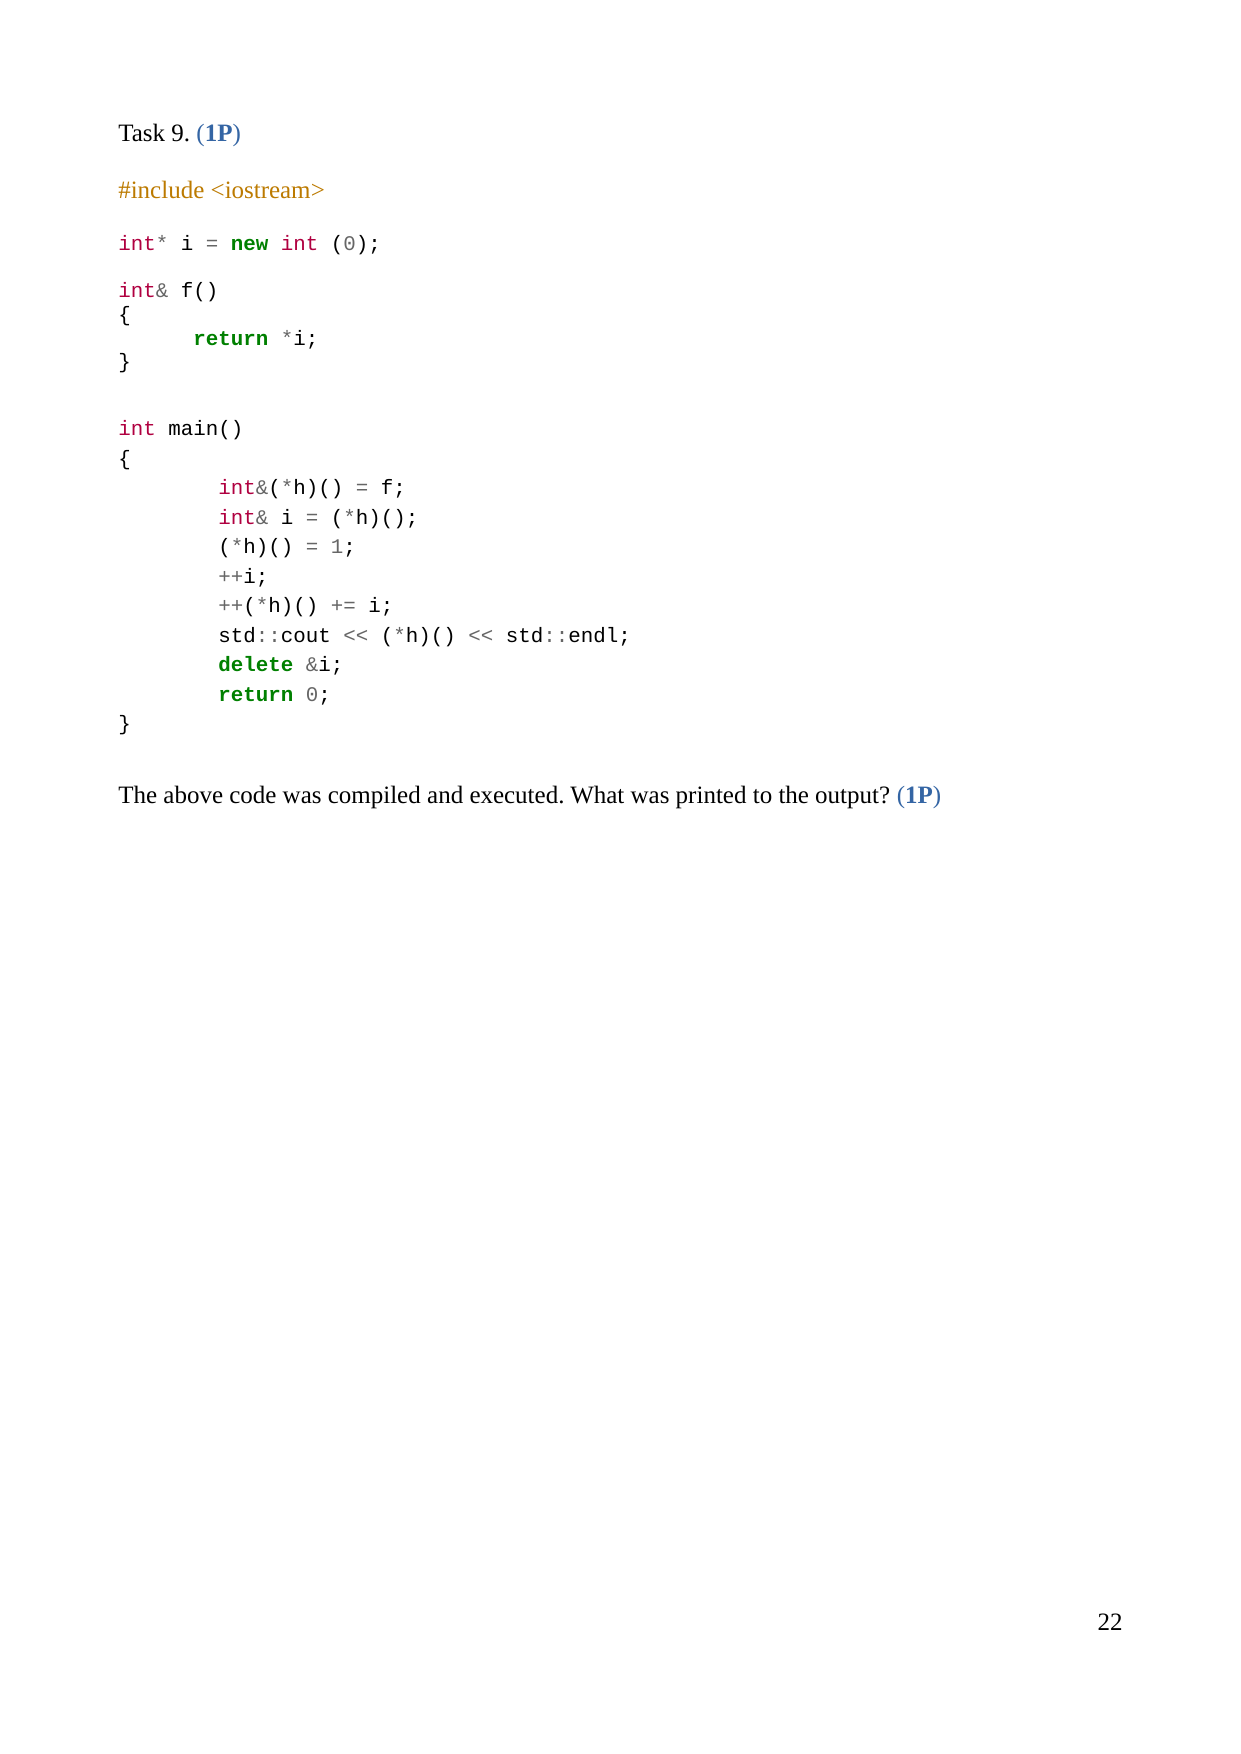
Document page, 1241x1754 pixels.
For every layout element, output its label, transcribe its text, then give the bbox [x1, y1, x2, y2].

text } The above code was compiled and executed. What was printed to the output? (1P) [118, 713, 1122, 809]
text delete &i; [118, 654, 1122, 678]
text std::cout << (*h)() << std::endl; [118, 625, 1122, 648]
text int& i = (*h)(); [118, 507, 1122, 530]
text return 0; [118, 684, 1122, 707]
text { [118, 448, 1122, 471]
text ++(*h)() += i; [118, 595, 1122, 619]
text Task 9. (1P) #include <iostream> int* i = new int (0); int& f() { return *i; } [118, 118, 1122, 404]
text int&(*h)() = f; [118, 477, 1122, 501]
text ++i; [118, 566, 1122, 589]
text (*h)() = 1; [118, 536, 1122, 560]
text int main() [118, 418, 1122, 442]
